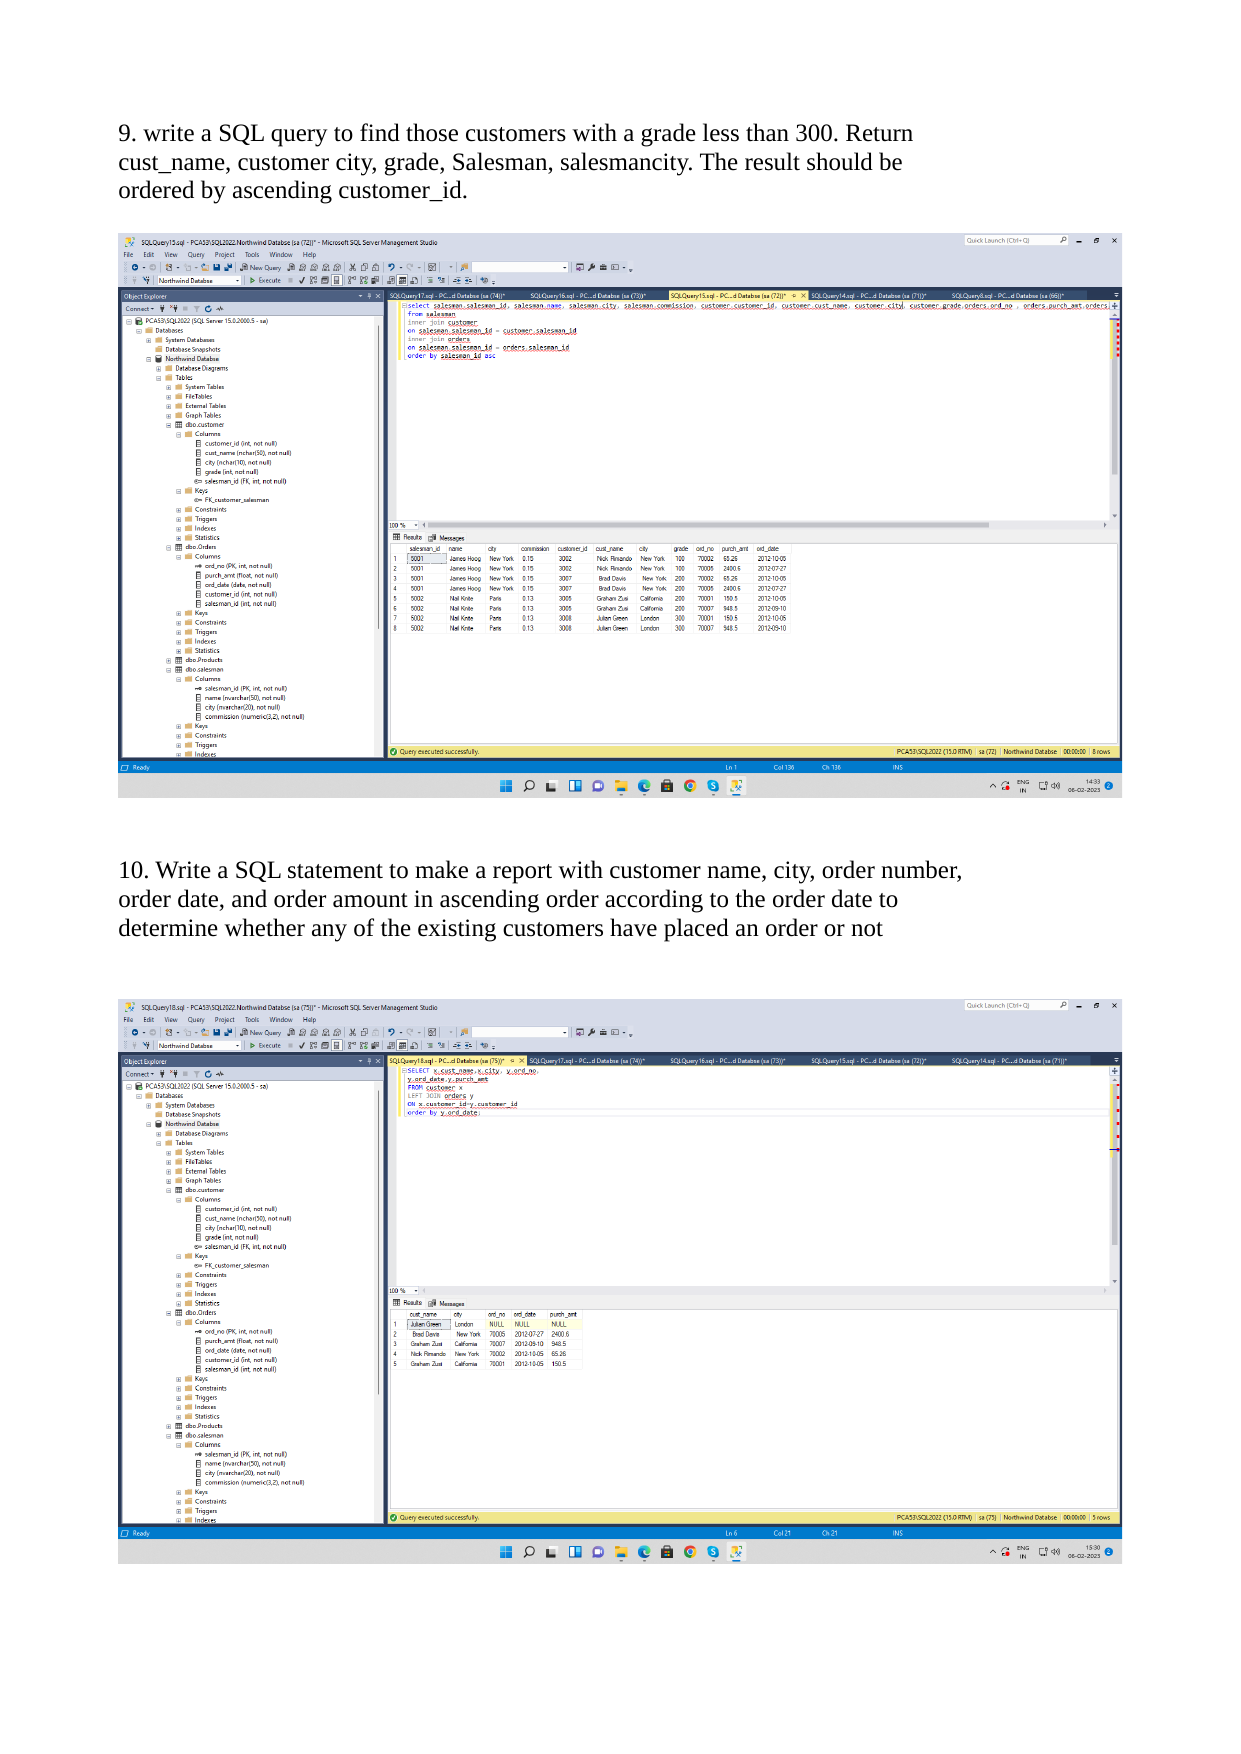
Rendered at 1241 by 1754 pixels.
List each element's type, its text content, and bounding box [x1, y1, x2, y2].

text 10. Write a SQL statement to make a report with customer name, city, order number, [118, 855, 1122, 884]
text order date, and order amount in ascending order according to the order date to [118, 884, 1122, 913]
text cust_name, customer city, grade, Salesman, salesmancity. The result should be [118, 147, 1122, 176]
picture [118, 233, 1123, 798]
text ordered by ascending customer_id. [118, 176, 1122, 204]
picture [118, 999, 1123, 1564]
text determine whether any of the existing customers have placed an order or not [118, 913, 1122, 942]
text 9. write a SQL query to find those customers with a grade less than 300. Return [118, 118, 1122, 147]
